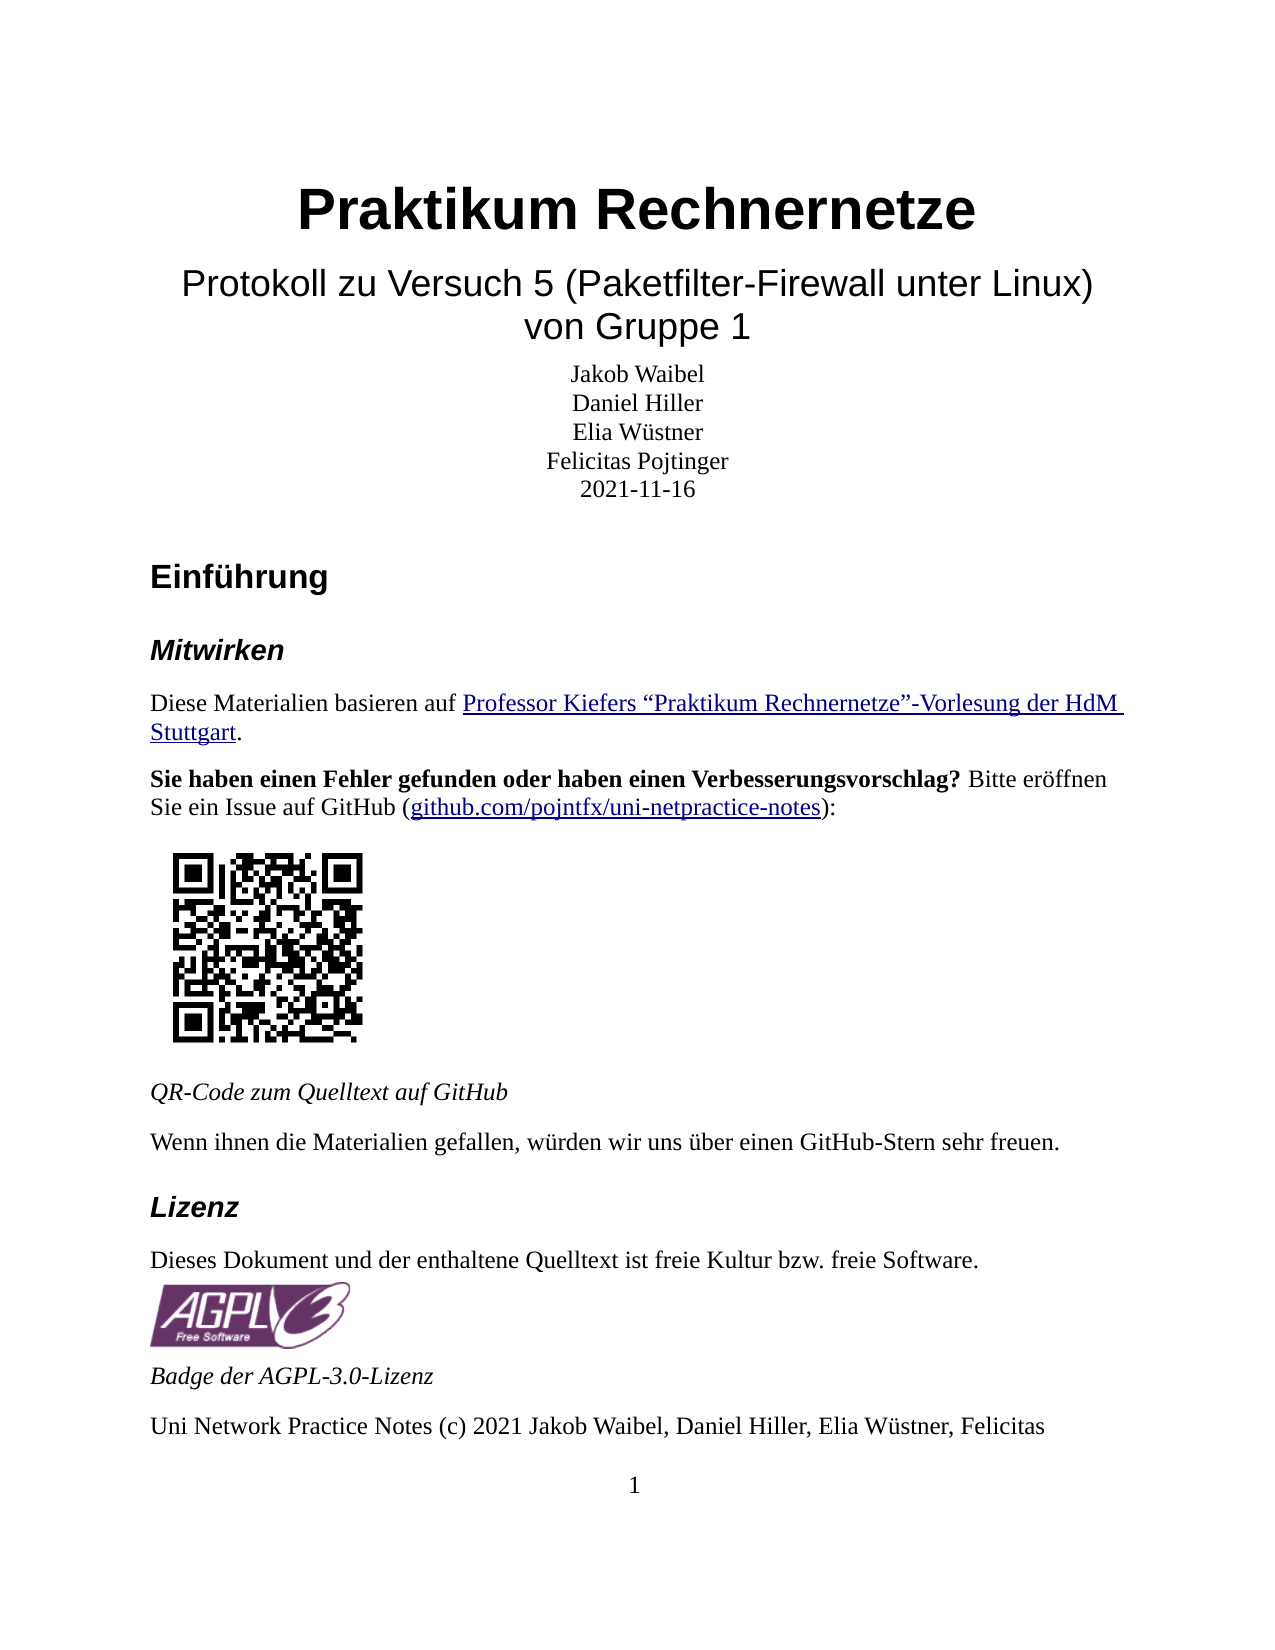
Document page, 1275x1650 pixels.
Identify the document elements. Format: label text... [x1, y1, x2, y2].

title Praktikum Rechnernetze [150, 175, 1125, 242]
subtitle Mitwirken [150, 633, 1125, 667]
text QR-Code zum Quelltext auf GitHub [150, 1077, 1125, 1106]
subtitle Lizenz [150, 1190, 1125, 1223]
picture [150, 1282, 350, 1349]
text Dieses Dokument und der enthaltene Quelltext ist freie Kultur bzw. freie Software. [150, 1245, 1125, 1274]
picture [150, 830, 385, 1065]
text Badge der AGPL-3.0-Lizenz [150, 1361, 1125, 1390]
text 2021-11-16 [150, 474, 1125, 503]
text Diese Materialien basieren auf Professor Kiefers “Praktikum Rechnernetze”-Vorlesung der HdM Stuttgart. [150, 688, 1125, 746]
text Sie haben einen Fehler gefunden oder haben einen Verbesserungsvorschlag? Bitte eröffnen Sie ein Issue auf GitHub (github.com/pojntfx/uni-netpractice-notes): [150, 764, 1125, 821]
subtitle Einführung [150, 557, 1125, 596]
text Daniel Hiller [150, 388, 1125, 417]
text Felicitas Pojtinger [150, 446, 1125, 474]
text Uni Network Practice Notes (c) 2021 Jakob Waibel, Daniel Hiller, Elia Wüstner, Felicitas [150, 1411, 1125, 1440]
text Wenn ihnen die Materialien gefallen, würden wir uns über einen GitHub-Stern sehr freuen. [150, 1127, 1125, 1156]
text Jakob Waibel [150, 359, 1125, 388]
text Elia Wüstner [150, 417, 1125, 446]
subtitle Protokoll zu Versuch 5 (Paketfilter-Firewall unter Linux) von Gruppe 1 [150, 261, 1125, 347]
